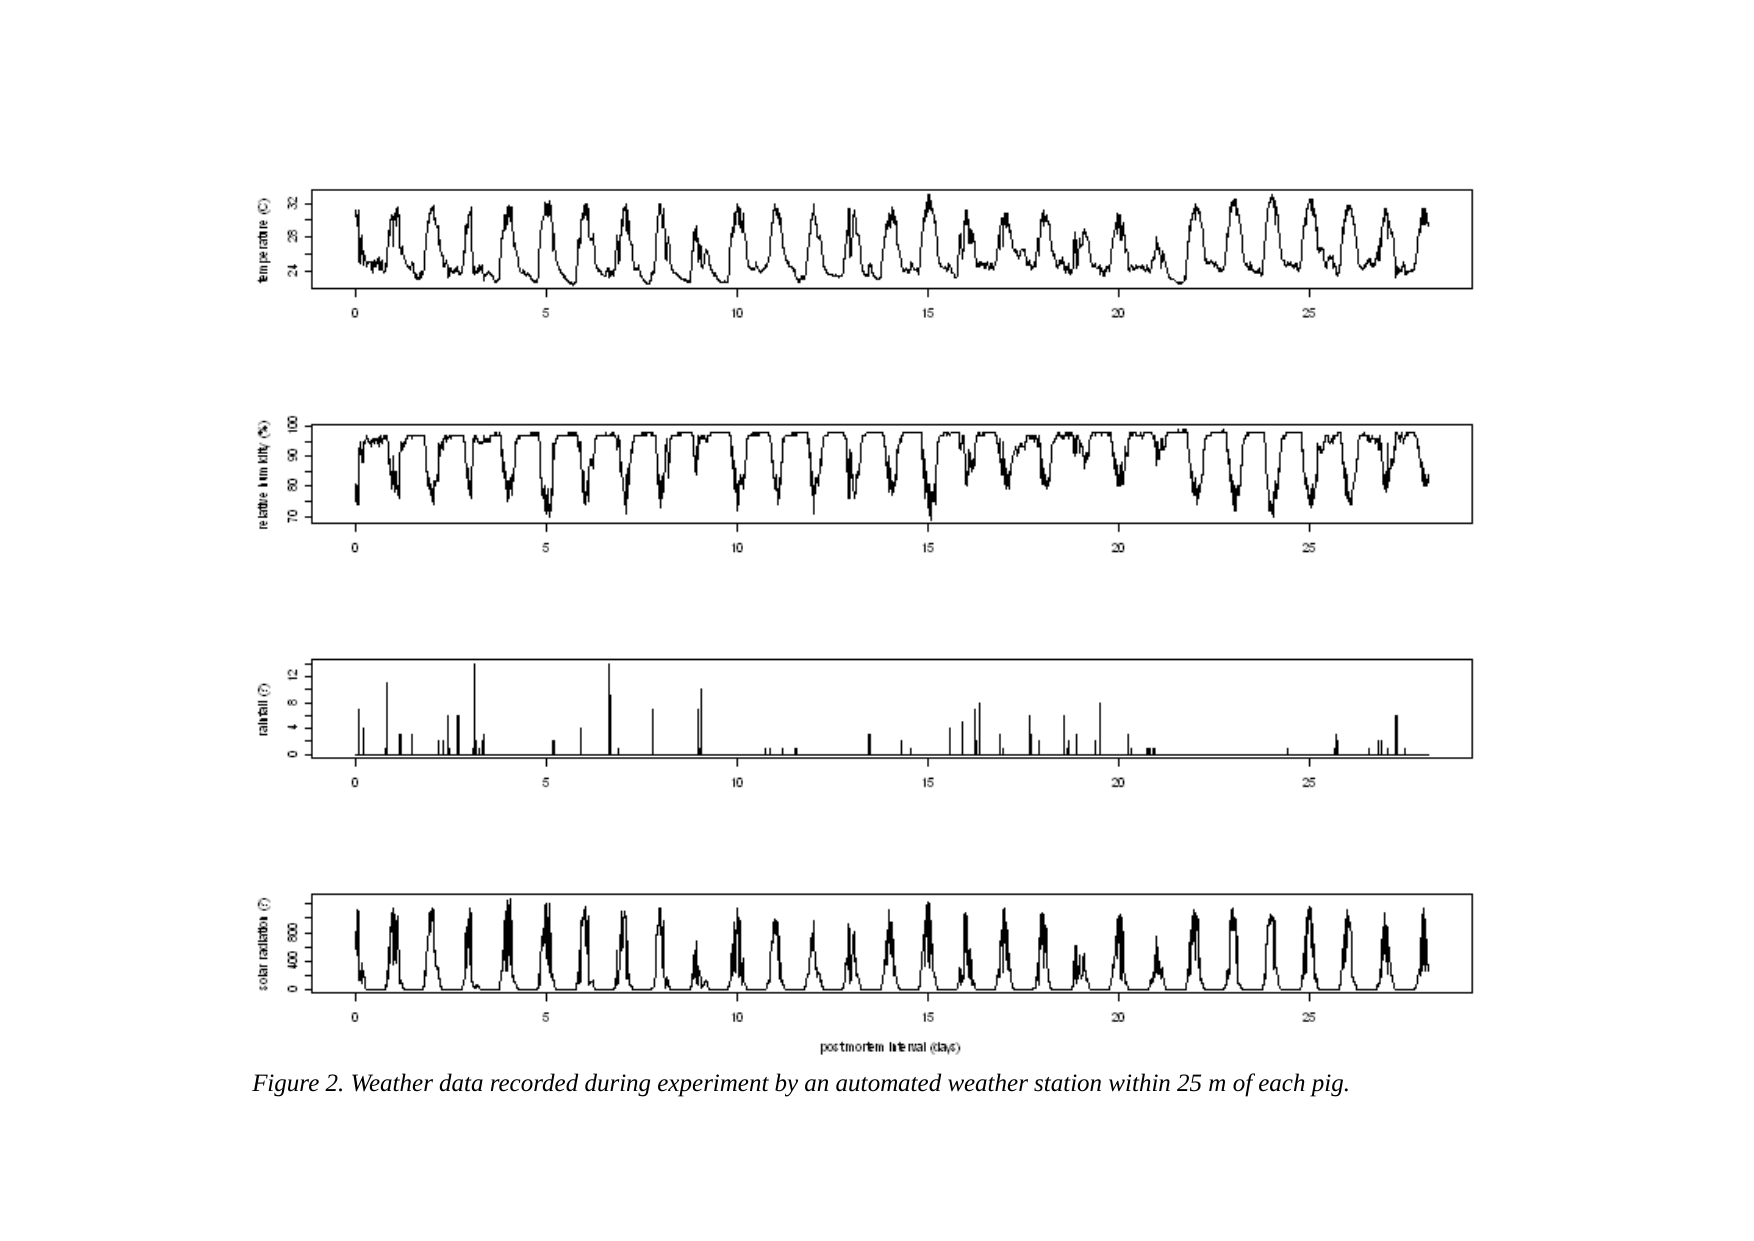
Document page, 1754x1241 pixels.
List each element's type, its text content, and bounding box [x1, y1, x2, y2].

text Figure 2. Weather data recorded during experiment by an automated weather station within 25 m of each pig. [252, 1069, 1502, 1097]
picture [252, 130, 1503, 1069]
